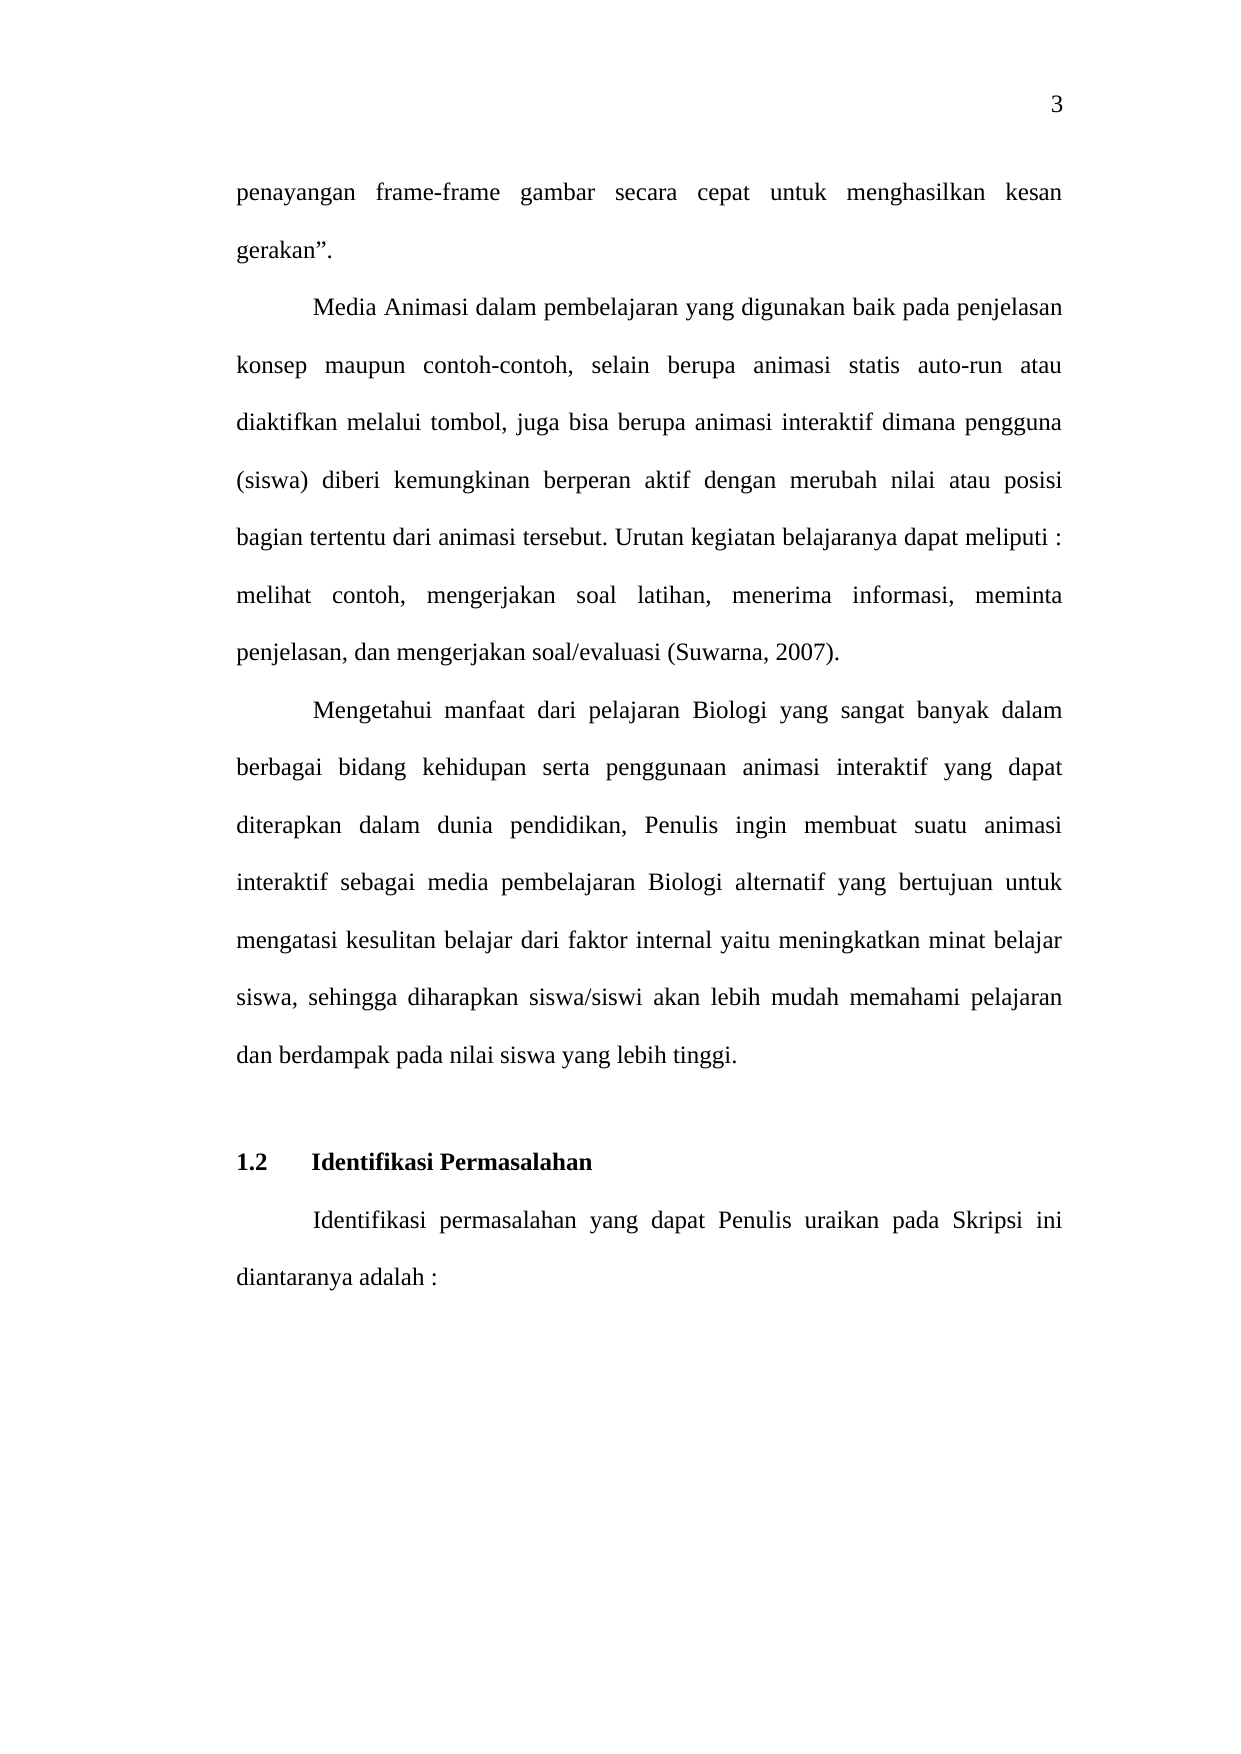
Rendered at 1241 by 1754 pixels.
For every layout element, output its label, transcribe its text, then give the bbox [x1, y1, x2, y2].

text penayangan frame-frame gambar secara cepat untuk menghasilkan kesan gerakan”. [236, 177, 1063, 263]
subtitle Identifikasi Permasalahan [236, 1147, 1063, 1176]
text Mengetahui manfaat dari pelajaran Biologi yang sangat banyak dalam berbagai bidang kehidupan serta penggunaan animasi interaktif yang dapat diterapkan dalam dunia pendidikan, Penulis ingin membuat suatu animasi interaktif sebagai media pembelajaran Biologi alternatif yang bertujuan untuk mengatasi kesulitan belajar dari faktor internal yaitu meningkatkan minat belajar siswa, sehingga diharapkan siswa/siswi akan lebih mudah memahami pelajaran dan berdampak pada nilai siswa yang lebih tinggi. [236, 695, 1063, 1068]
text Identifikasi permasalahan yang dapat Penulis uraikan pada Skripsi ini diantaranya adalah : [236, 1205, 1063, 1291]
text Media Animasi dalam pembelajaran yang digunakan baik pada penjelasan konsep maupun contoh-contoh, selain berupa animasi statis auto-run atau diaktifkan melalui tombol, juga bisa berupa animasi interaktif dimana pengguna (siswa) diberi kemungkinan berperan aktif dengan merubah nilai atau posisi bagian tertentu dari animasi tersebut. Urutan kegiatan belajaranya dapat meliputi : melihat contoh, mengerjakan soal latihan, menerima informasi, meminta penjelasan, dan mengerjakan soal/evaluasi (Suwarna, 2007). [236, 292, 1063, 666]
